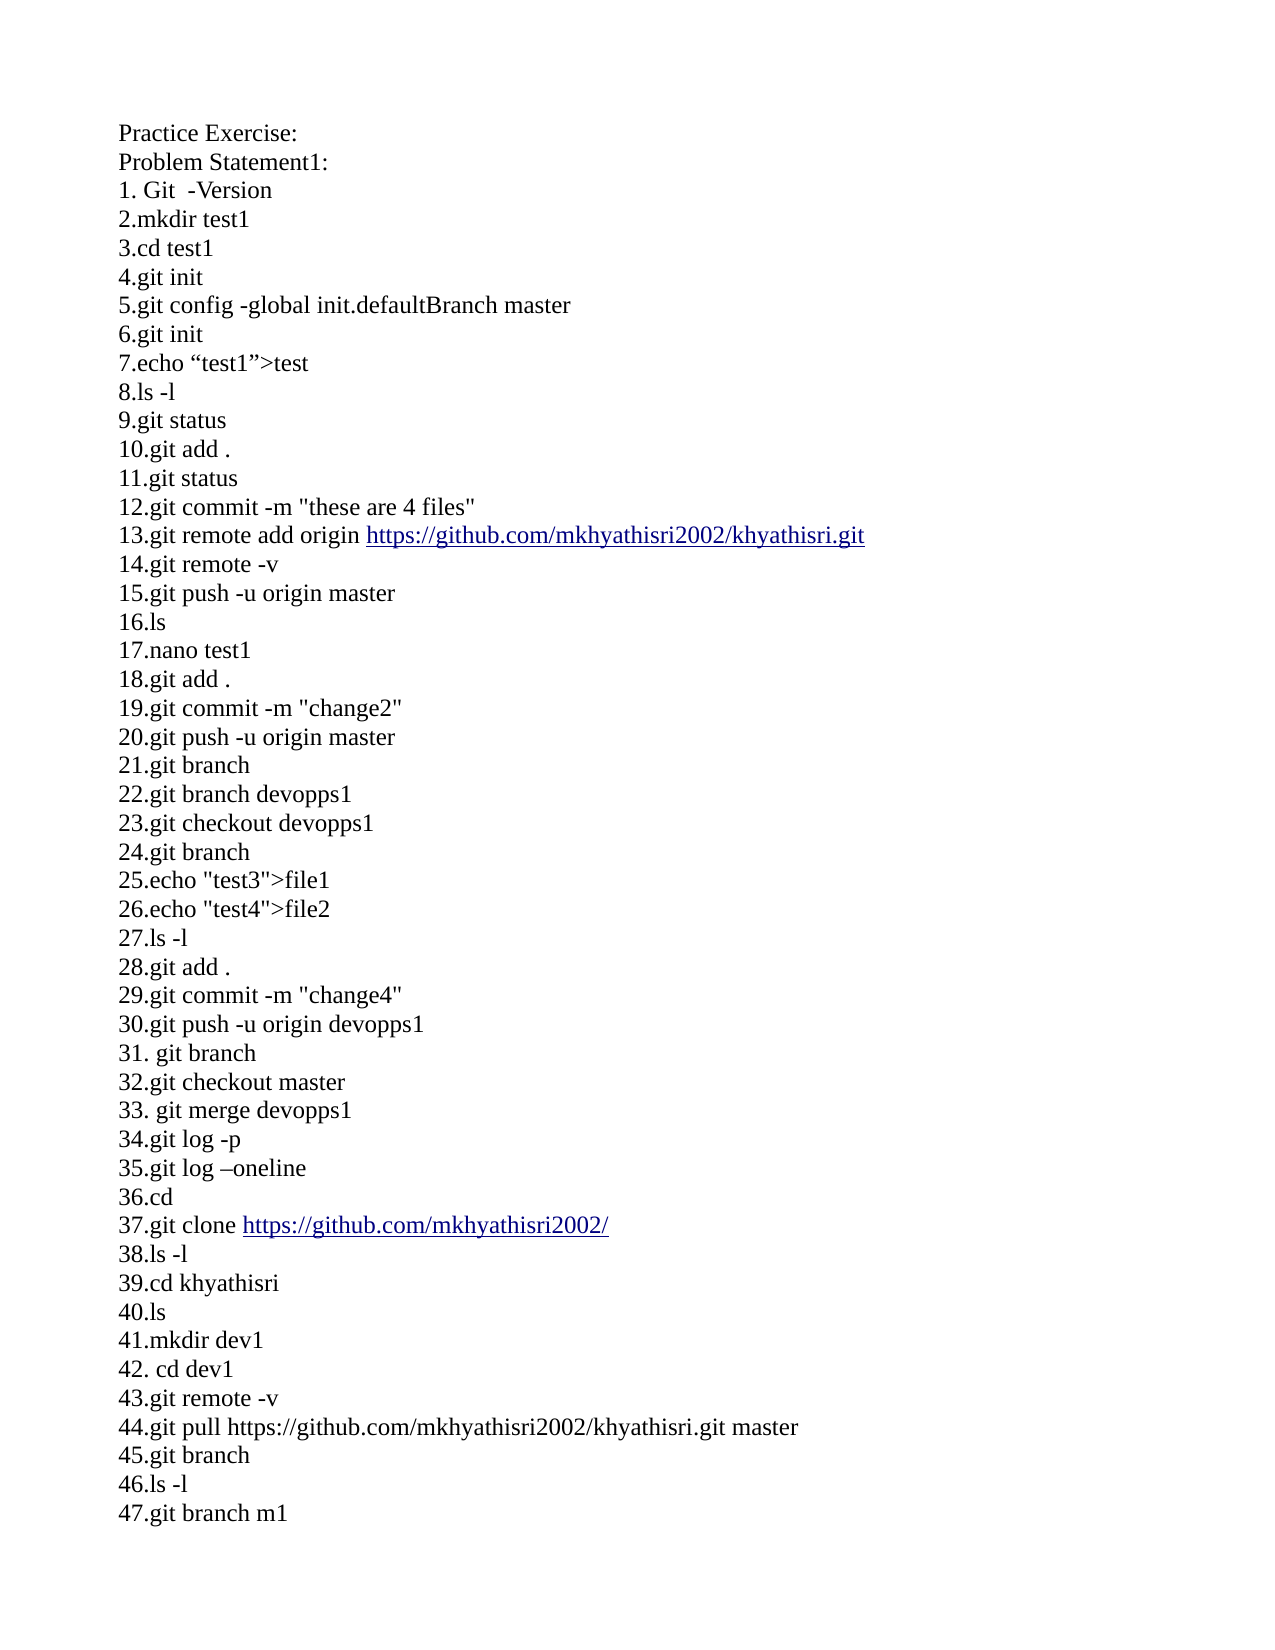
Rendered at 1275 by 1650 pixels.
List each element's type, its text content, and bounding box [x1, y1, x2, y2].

text 44.git pull https://github.com/mkhyathisri2002/khyathisri.git master [118, 1412, 1157, 1441]
text 1. Git -Version [118, 176, 1157, 204]
text 31. git branch [118, 1038, 1157, 1067]
text 32.git checkout master [118, 1067, 1157, 1096]
text 22.git branch devopps1 [118, 779, 1157, 808]
text 43.git remote -v [118, 1383, 1157, 1412]
text 37.git clone https://github.com/mkhyathisri2002/ [118, 1211, 1157, 1239]
text 47.git branch m1 [118, 1498, 1157, 1527]
text 24.git branch [118, 837, 1157, 866]
text 41.mkdir dev1 [118, 1326, 1157, 1354]
text 13.git remote add origin https://github.com/mkhyathisri2002/khyathisri.git [118, 521, 1157, 549]
text 9.git status [118, 406, 1157, 434]
text 15.git push -u origin master [118, 578, 1157, 607]
text 28.git add . [118, 952, 1157, 981]
text Practice Exercise: [118, 118, 1157, 147]
text 33. git merge devopps1 [118, 1096, 1157, 1124]
text 42. cd dev1 [118, 1354, 1157, 1383]
text 17.nano test1 [118, 636, 1157, 664]
text 34.git log -p [118, 1124, 1157, 1153]
text 29.git commit -m "change4" [118, 981, 1157, 1009]
text 38.ls -l [118, 1239, 1157, 1268]
text 19.git commit -m "change2" [118, 693, 1157, 722]
text 4.git init [118, 262, 1157, 291]
text Problem Statement1: [118, 147, 1157, 176]
text 40.ls [118, 1297, 1157, 1326]
text 21.git branch [118, 751, 1157, 779]
text 2.mkdir test1 [118, 204, 1157, 233]
text 23.git checkout devopps1 [118, 808, 1157, 837]
text 35.git log –oneline [118, 1153, 1157, 1182]
text 7.echo “test1”>test [118, 348, 1157, 377]
text 45.git branch [118, 1441, 1157, 1469]
text 11.git status [118, 463, 1157, 492]
text 46.ls -l [118, 1469, 1157, 1498]
text 12.git commit -m "these are 4 files" [118, 492, 1157, 521]
text 16.ls [118, 607, 1157, 636]
text 26.echo "test4">file2 [118, 894, 1157, 923]
text 25.echo "test3">file1 [118, 866, 1157, 894]
text 6.git init [118, 319, 1157, 348]
text 8.ls -l [118, 377, 1157, 406]
text 18.git add . [118, 664, 1157, 693]
text 14.git remote -v [118, 549, 1157, 578]
text 27.ls -l [118, 923, 1157, 952]
text 5.git config -global init.defaultBranch master [118, 291, 1157, 319]
text 30.git push -u origin devopps1 [118, 1009, 1157, 1038]
text 20.git push -u origin master [118, 722, 1157, 751]
text 3.cd test1 [118, 233, 1157, 262]
text 36.cd [118, 1182, 1157, 1211]
text 39.cd khyathisri [118, 1268, 1157, 1297]
text 10.git add . [118, 434, 1157, 463]
